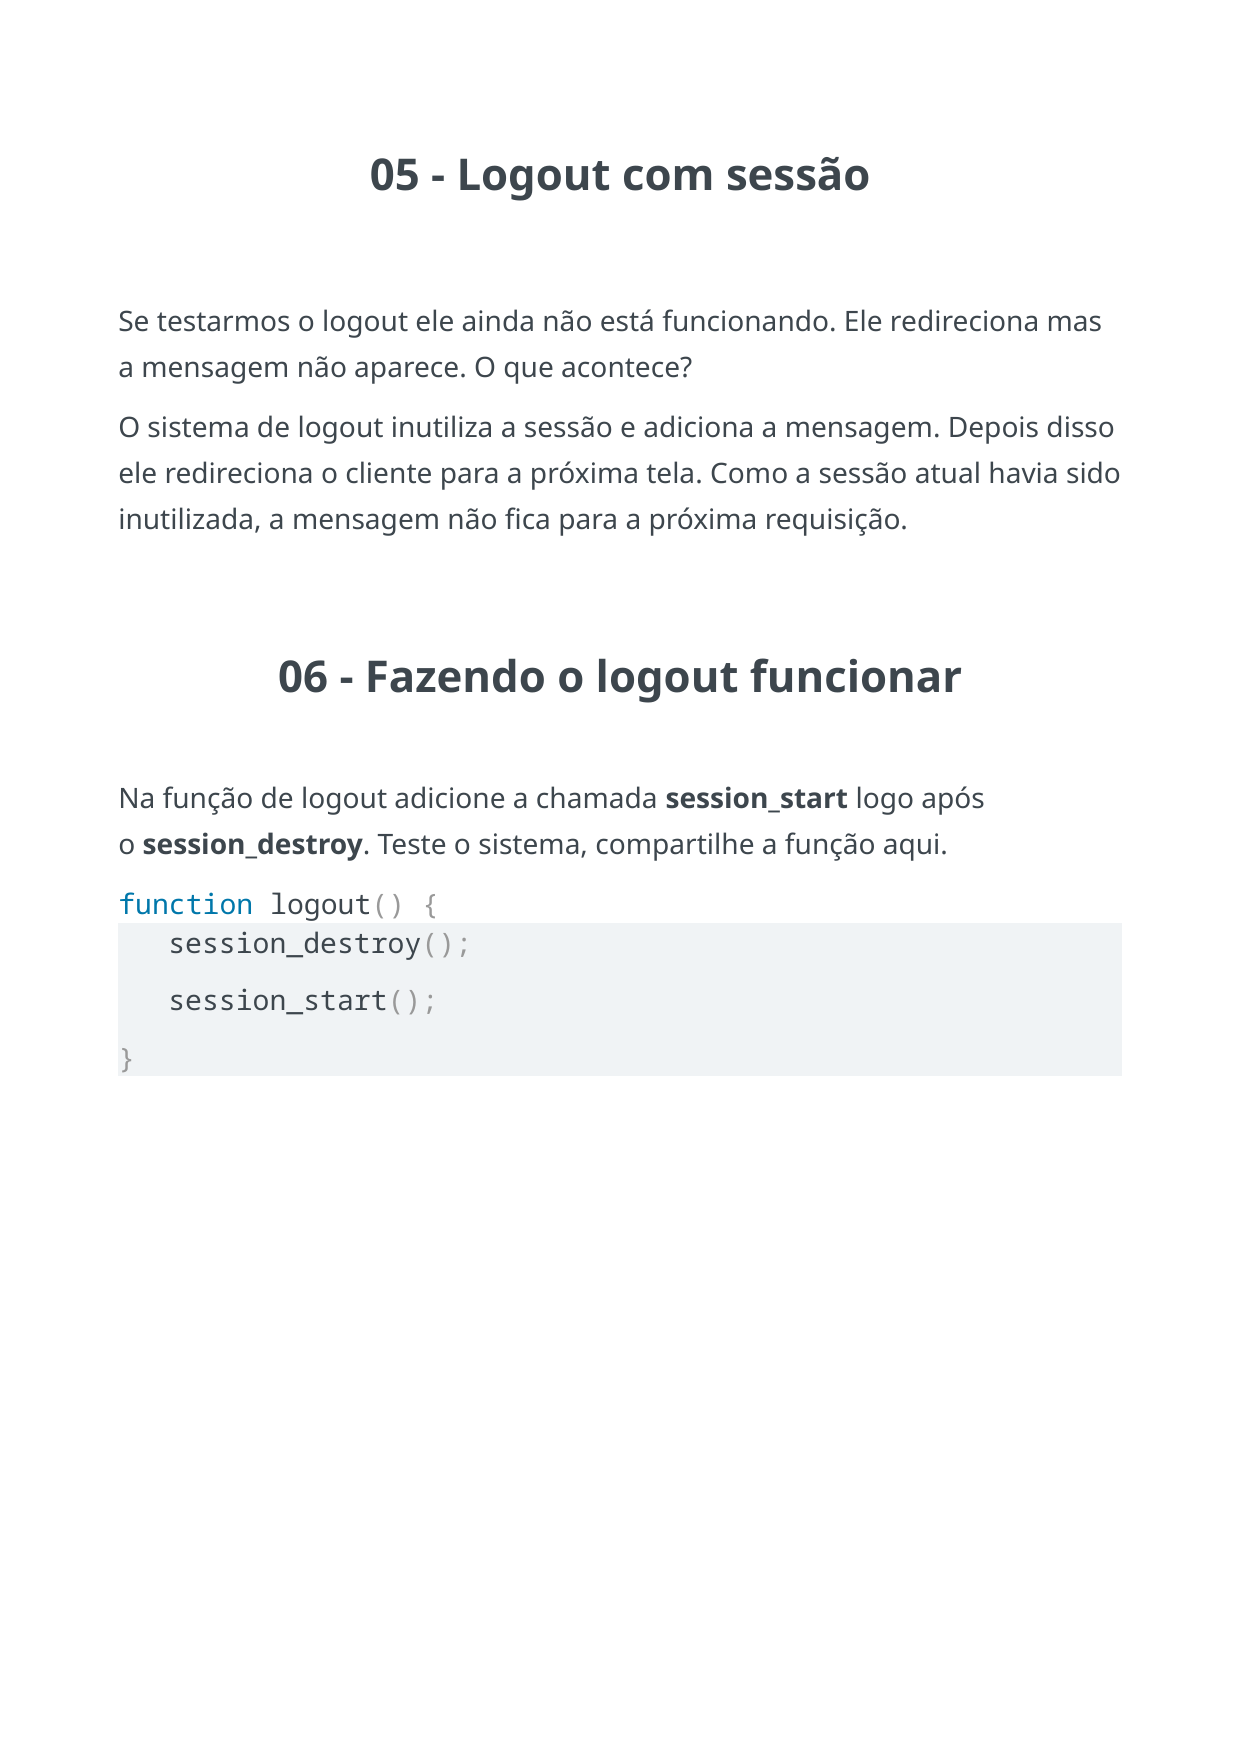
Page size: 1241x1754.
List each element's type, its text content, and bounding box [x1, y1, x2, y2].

text function logout() { [118, 885, 1122, 923]
text } [118, 1038, 1122, 1076]
text session_start(); [118, 981, 1122, 1019]
subtitle 05 - Logout com sessão [118, 143, 1122, 203]
text O sistema de logout inutiliza a sessão e adiciona a mensagem. Depois disso ele redireciona o cliente para a próxima tela. Como a sessão atual havia sido inutilizada, a mensagem não fica para a próxima requisição. [118, 408, 1122, 538]
text Se testarmos o logout ele ainda não está funcionando. Ele redireciona mas a mensagem não aparece. O que acontece? [118, 301, 1122, 386]
text Na função de logout adicione a chamada session_start logo após o session_destroy. Teste o sistema, compartilhe a função aqui. [118, 778, 1122, 862]
subtitle 06 - Fazendo o logout funcionar [118, 646, 1122, 705]
text session_destroy(); [118, 923, 1122, 961]
